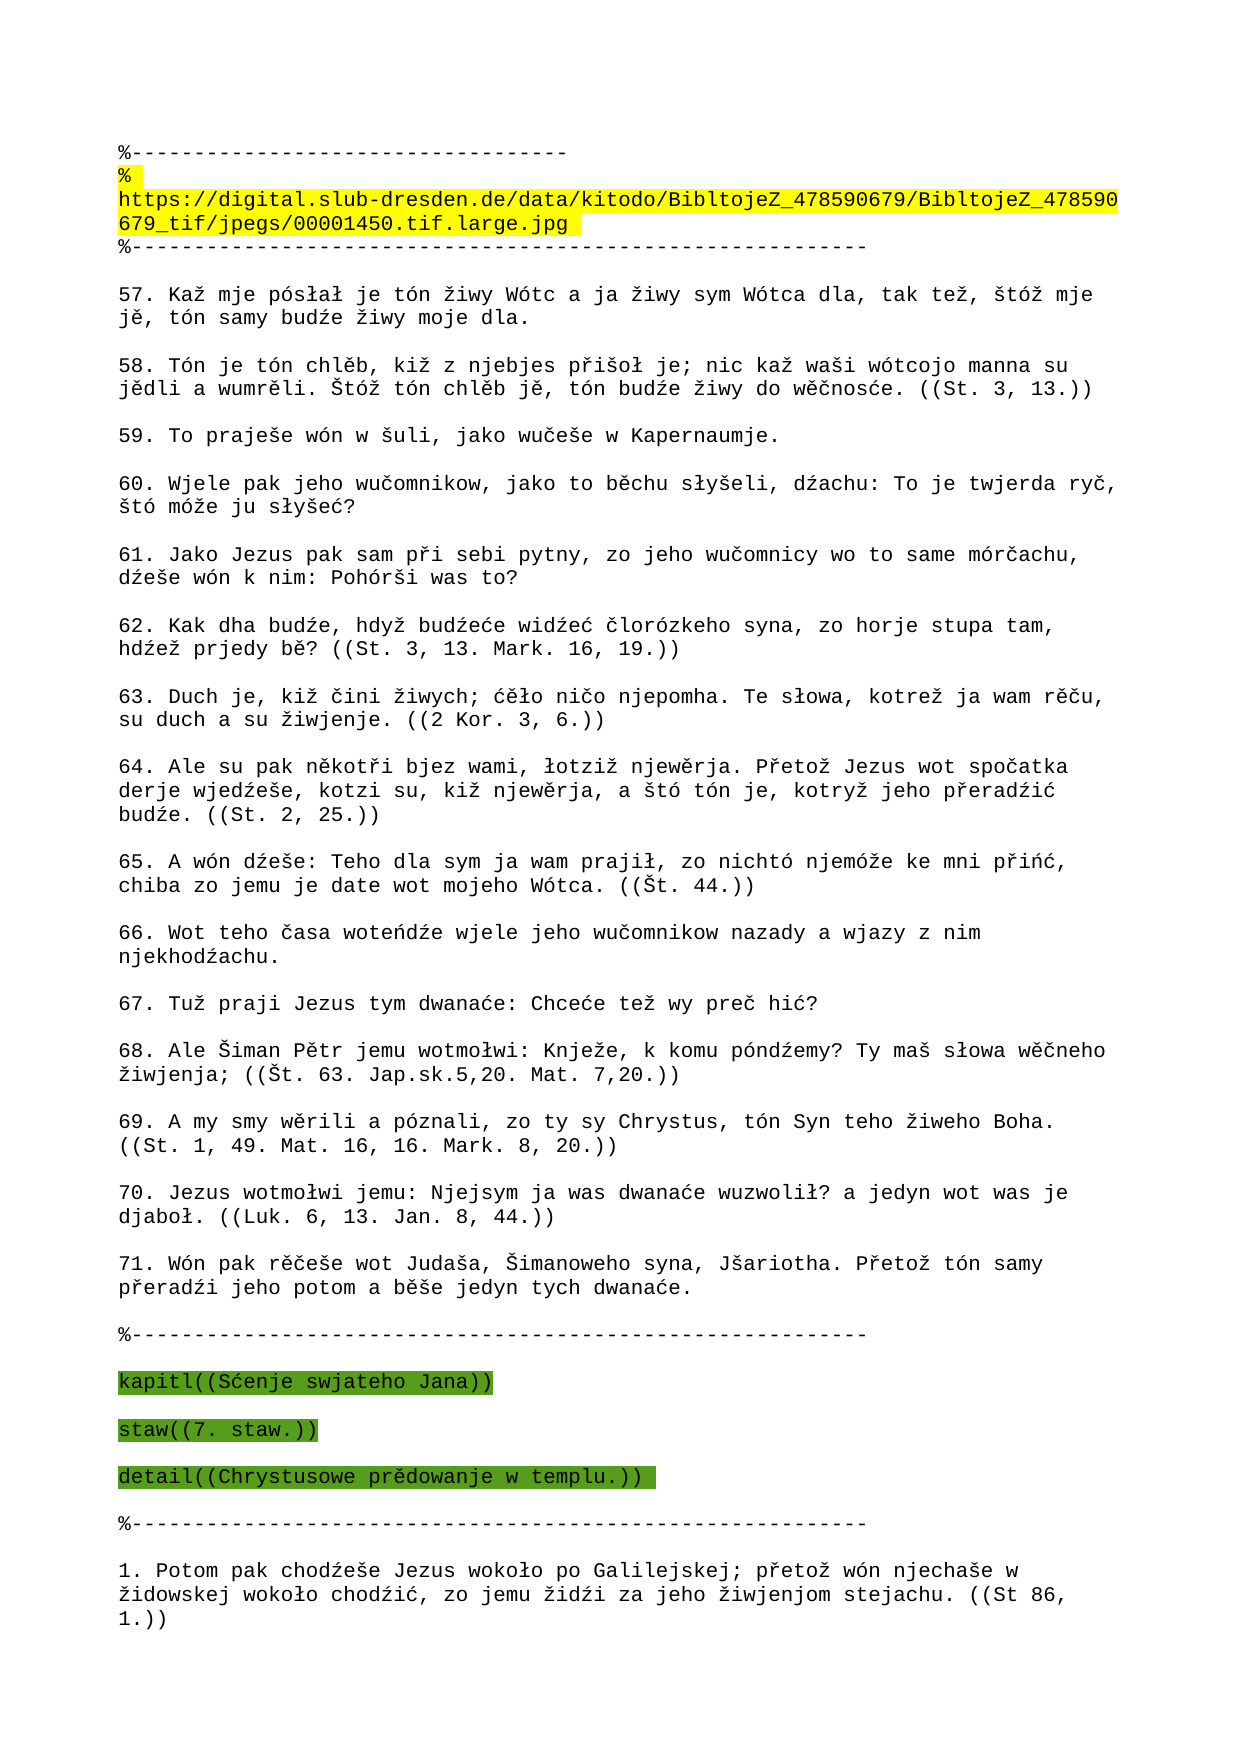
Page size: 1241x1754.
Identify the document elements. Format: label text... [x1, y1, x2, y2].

text 66. Wot teho časa woteńdźe wjele jeho wučomnikow nazady a wjazy z nim njekhodźachu. [118, 922, 1122, 969]
text 64. Ale su pak někotři bjez wami, łotziž njewěrja. Přetož Jezus wot spočatka derje wjedźeše, kotzi su, kiž njewěrja, a štó tón je, kotryž jeho přeradźić budźe. ((St. 2, 25.)) [118, 757, 1122, 827]
text 60. Wjele pak jeho wučomnikow, jako to běchu słyšeli, dźachu: To je twjerda ryč, štó móže ju słyšeć? [118, 473, 1122, 520]
text 58. Tón je tón chlěb, kiž z njebjes přišoł je; nic kaž waši wótcojo manna su jědli a wumrěli. Štóž tón chlěb jě, tón budźe žiwy do wěčnosće. ((St. 3, 13.)) [118, 354, 1122, 402]
text %----------------------------------------------------------- [118, 236, 1122, 260]
text %----------------------------------------------------------- [118, 1324, 1122, 1348]
text 1. Potom pak chodźeše Jezus wokoło po Galilejskej; přetož wón njechaše w židowskej wokoło chodźić, zo jemu židźi za jeho žiwjenjom stejachu. ((St 86, 1.)) [118, 1561, 1122, 1631]
text % https://digital.slub-dresden.de/data/kitodo/BibltojeZ_478590679/BibltojeZ_478590679_tif/jpegs/00001450.tif.large.jpg [118, 165, 1122, 236]
text %----------------------------------------------------------- [118, 1513, 1122, 1537]
text 57. Kaž mje pósłał je tón žiwy Wótc a ja žiwy sym Wótca dla, tak tež, štóž mje jě, tón samy budźe žiwy moje dla. [118, 284, 1122, 331]
text 61. Jako Jezus pak sam při sebi pytny, zo jeho wučomnicy wo to same mórčachu, dźeše wón k nim: Pohórši was to? [118, 544, 1122, 591]
text 68. Ale Šiman Pětr jemu wotmołwi: Knježe, k komu póndźemy? Ty maš słowa wěčneho žiwjenja; ((Št. 63. Jap.sk.5,20. Mat. 7,20.)) [118, 1040, 1122, 1088]
text 59. To praješe wón w šuli, jako wučeše w Kapernaumje. [118, 426, 1122, 449]
text staw((7. staw.)) [118, 1419, 1122, 1442]
text 70. Jezus wotmołwi jemu: Njejsym ja was dwanaće wuzwolił? a jedyn wot was je djaboł. ((Luk. 6, 13. Jan. 8, 44.)) [118, 1182, 1122, 1229]
text 62. Kak dha budźe, hdyž budźeće widźeć člorózkeho syna, zo horje stupa tam, hdźež prjedy bě? ((St. 3, 13. Mark. 16, 19.)) [118, 615, 1122, 662]
text 71. Wón pak rěčeše wot Judaša, Šimanoweho syna, Jšariotha. Přetož tón samy přeradźi jeho potom a běše jedyn tych dwanaće. [118, 1253, 1122, 1300]
text %----------------------------------- [118, 142, 1122, 165]
text 63. Duch je, kiž čini žiwych; ćěło ničo njepomha. Te słowa, kotrež ja wam rěču, su duch a su žiwjenje. ((2 Kor. 3, 6.)) [118, 686, 1122, 733]
text 69. A my smy wěrili a póznali, zo ty sy Chrystus, tón Syn teho žiweho Boha. ((St. 1, 49. Mat. 16, 16. Mark. 8, 20.)) [118, 1111, 1122, 1158]
text 67. Tuž praji Jezus tym dwanaće: Chceće tež wy preč hić? [118, 993, 1122, 1017]
text 65. A wón dźeše: Teho dla sym ja wam prajił, zo nichtó njemóže ke mni přińć, chiba zo jemu je date wot mojeho Wótca. ((Št. 44.)) [118, 851, 1122, 898]
text detail((Chrystusowe prědowanje w templu.)) [118, 1466, 1122, 1489]
text kapitl((Sćenje swjateho Jana)) [118, 1371, 1122, 1395]
